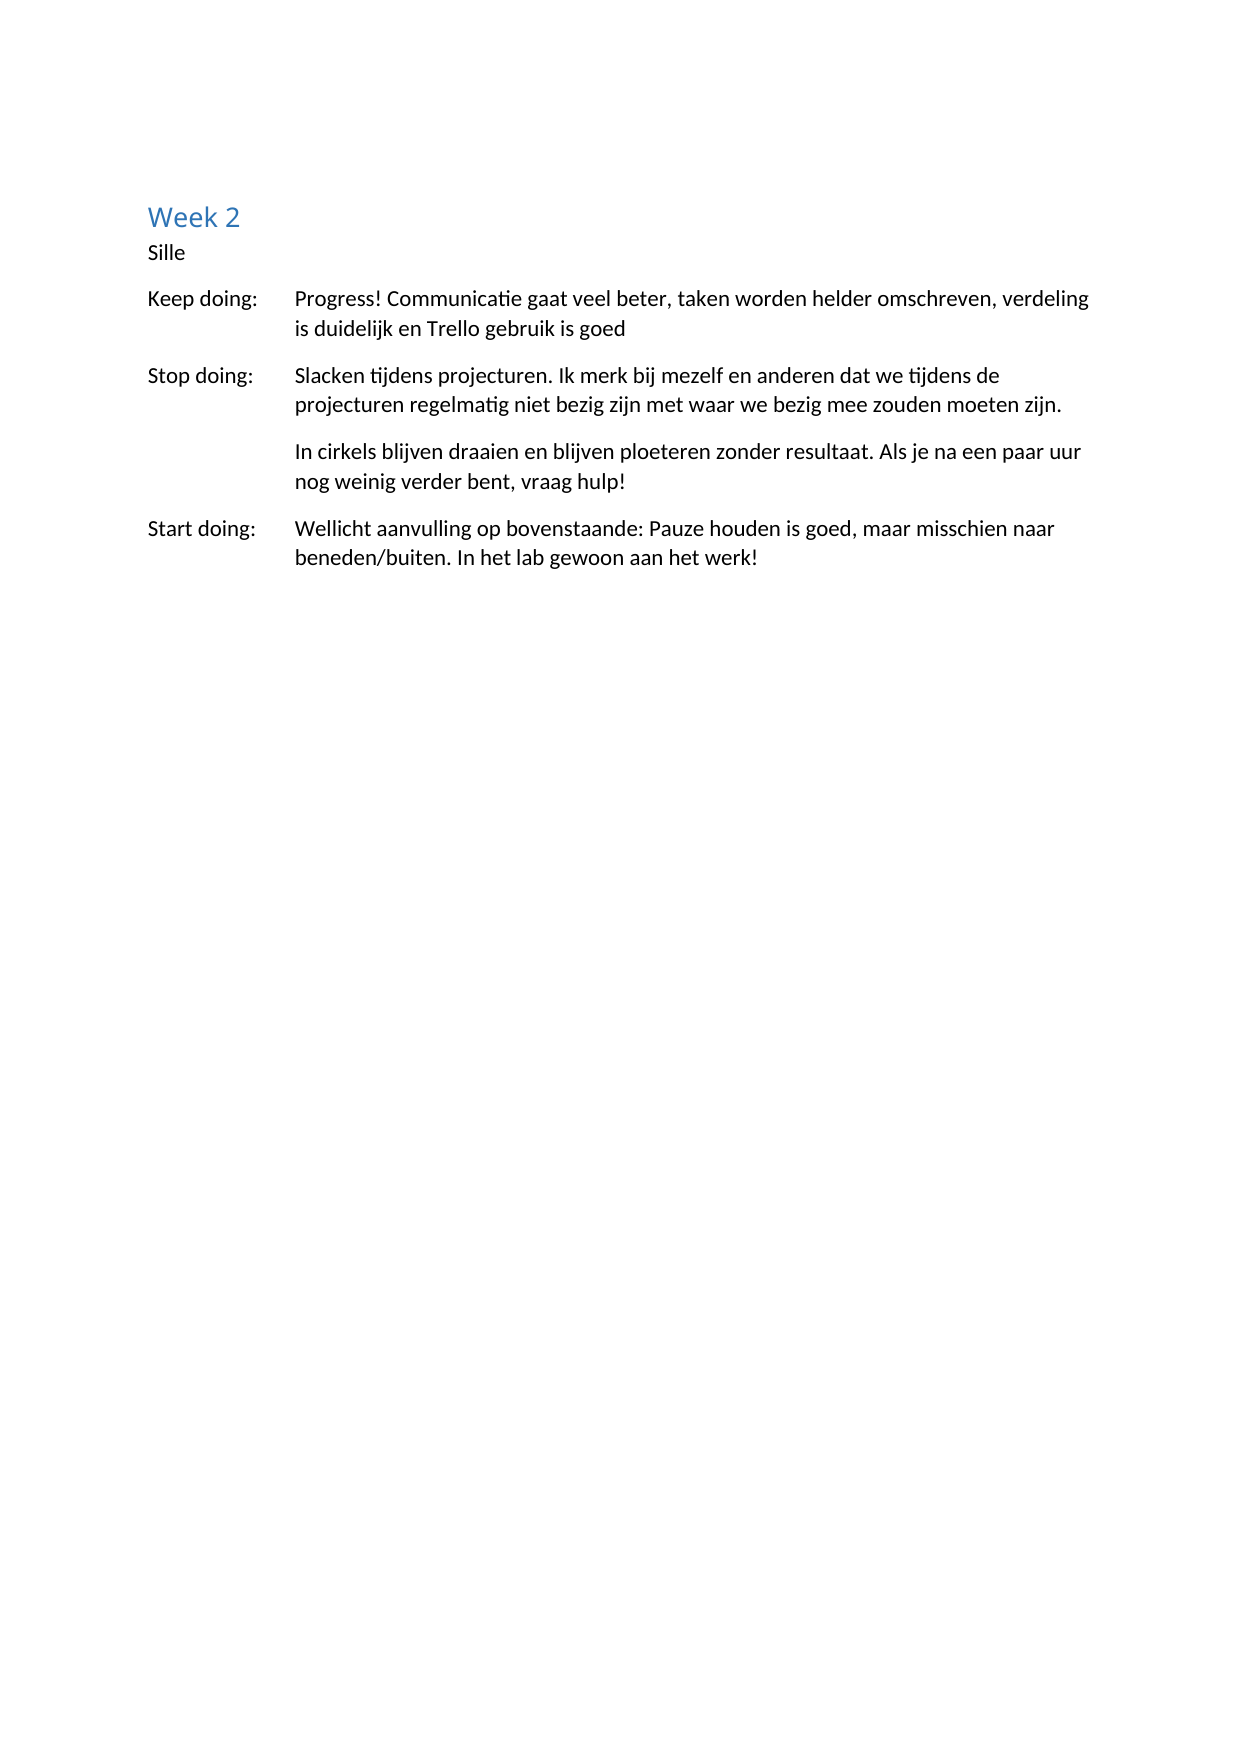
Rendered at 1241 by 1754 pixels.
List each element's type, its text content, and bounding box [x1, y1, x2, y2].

text In cirkels blijven draaien en blijven ploeteren zonder resultaat. Als je na een paar uur nog weinig verder bent, vraag hulp! [148, 437, 1093, 495]
text Keep doing: Progress! Communicatie gaat veel beter, taken worden helder omschreven, verdeling is duidelijk en Trello gebruik is goed [148, 284, 1093, 342]
text Start doing: Wellicht aanvulling op bovenstaande: Pauze houden is goed, maar misschien naar beneden/buiten. In het lab gewoon aan het werk! [148, 514, 1093, 572]
subtitle Week 2 [148, 198, 1093, 235]
text Sille [148, 238, 1093, 266]
text Stop doing: Slacken tijdens projecturen. Ik merk bij mezelf en anderen dat we tijdens de projecturen regelmatig niet bezig zijn met waar we bezig mee zouden moeten zijn. [148, 361, 1093, 419]
